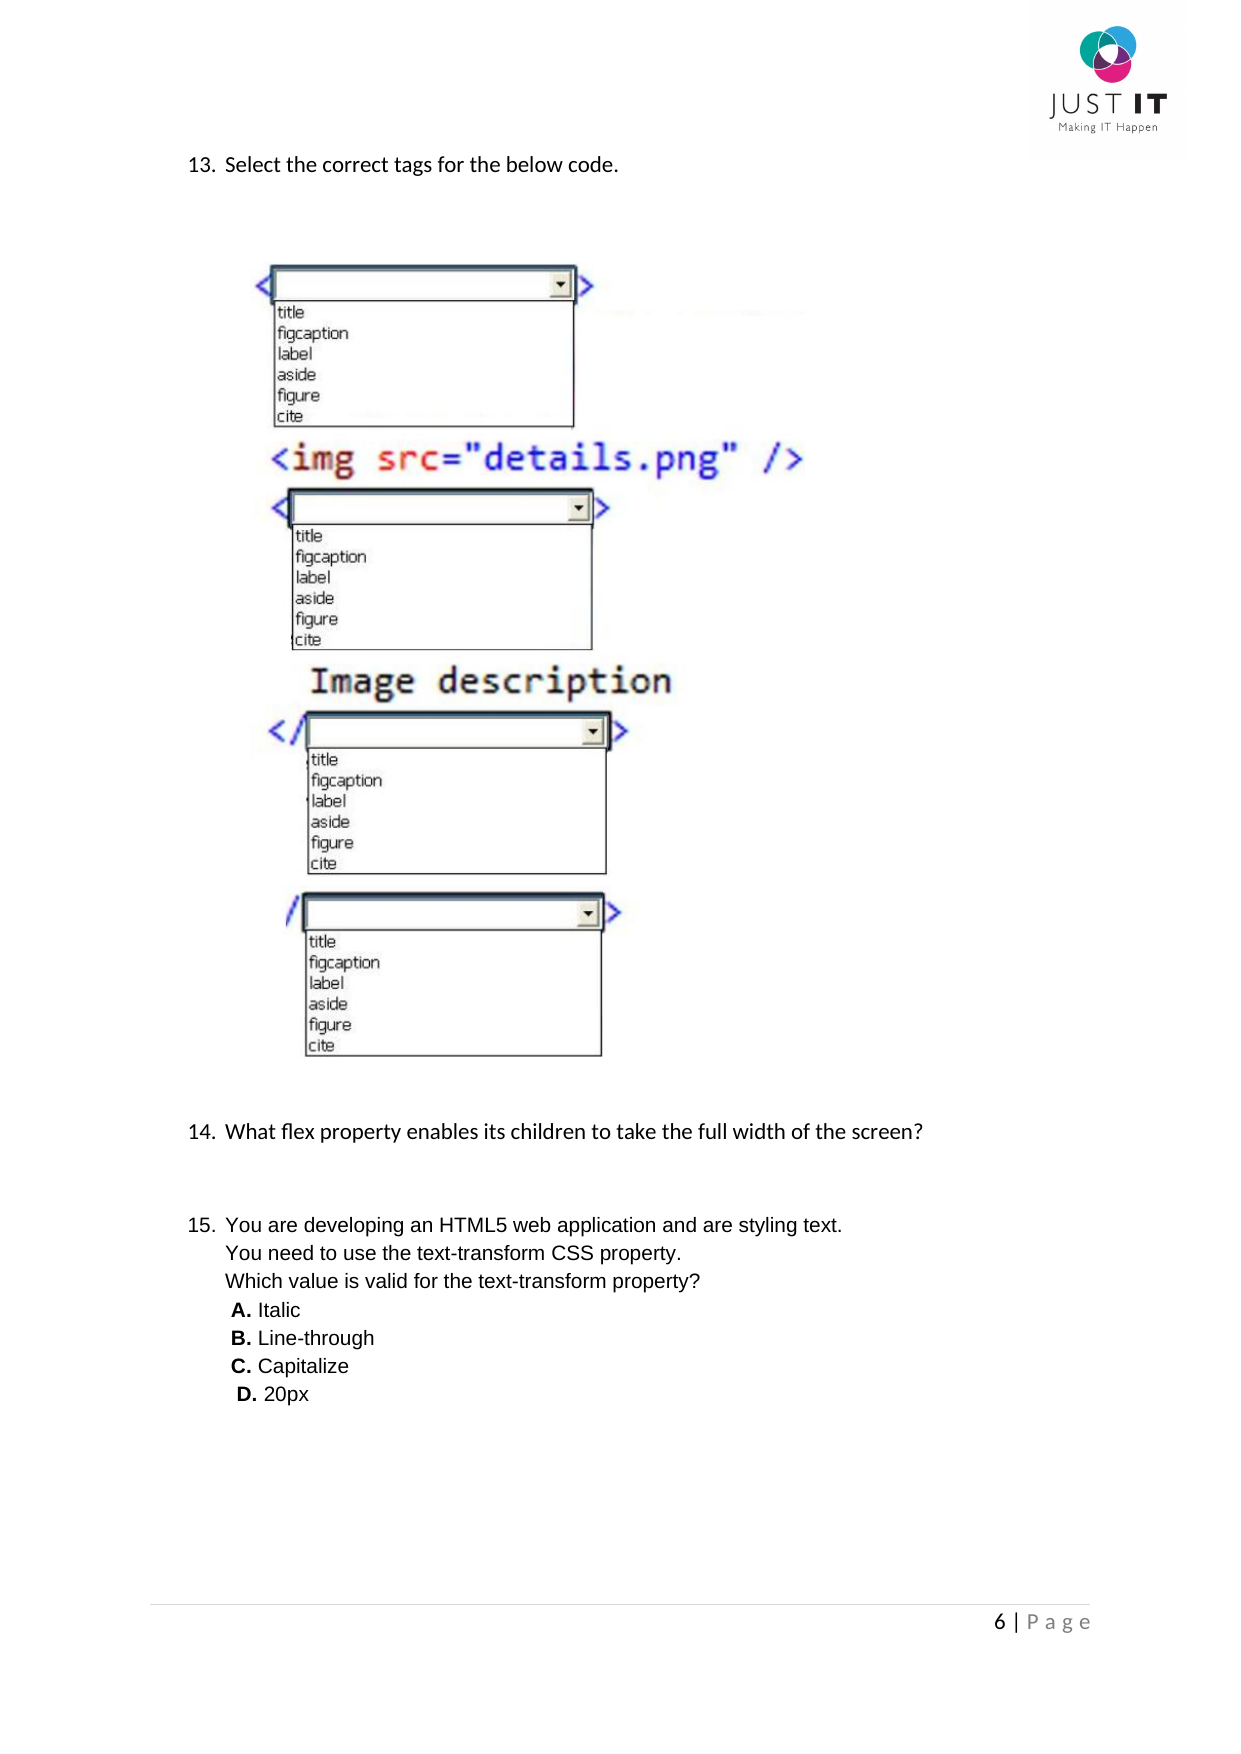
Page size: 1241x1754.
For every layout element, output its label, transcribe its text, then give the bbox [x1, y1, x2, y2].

list Select the correct tags for the below code. [187, 150, 1090, 178]
text A. Italic B. Line-through C. Capitalize D. 20px [150, 1293, 1090, 1406]
list What flex property enables its children to take the full width of the screen? [187, 1117, 1090, 1145]
list You are developing an HTML5 web application and are styling text. You need to use the text-transform CSS property. Which value is valid for the text-transform property? [187, 1209, 1090, 1293]
